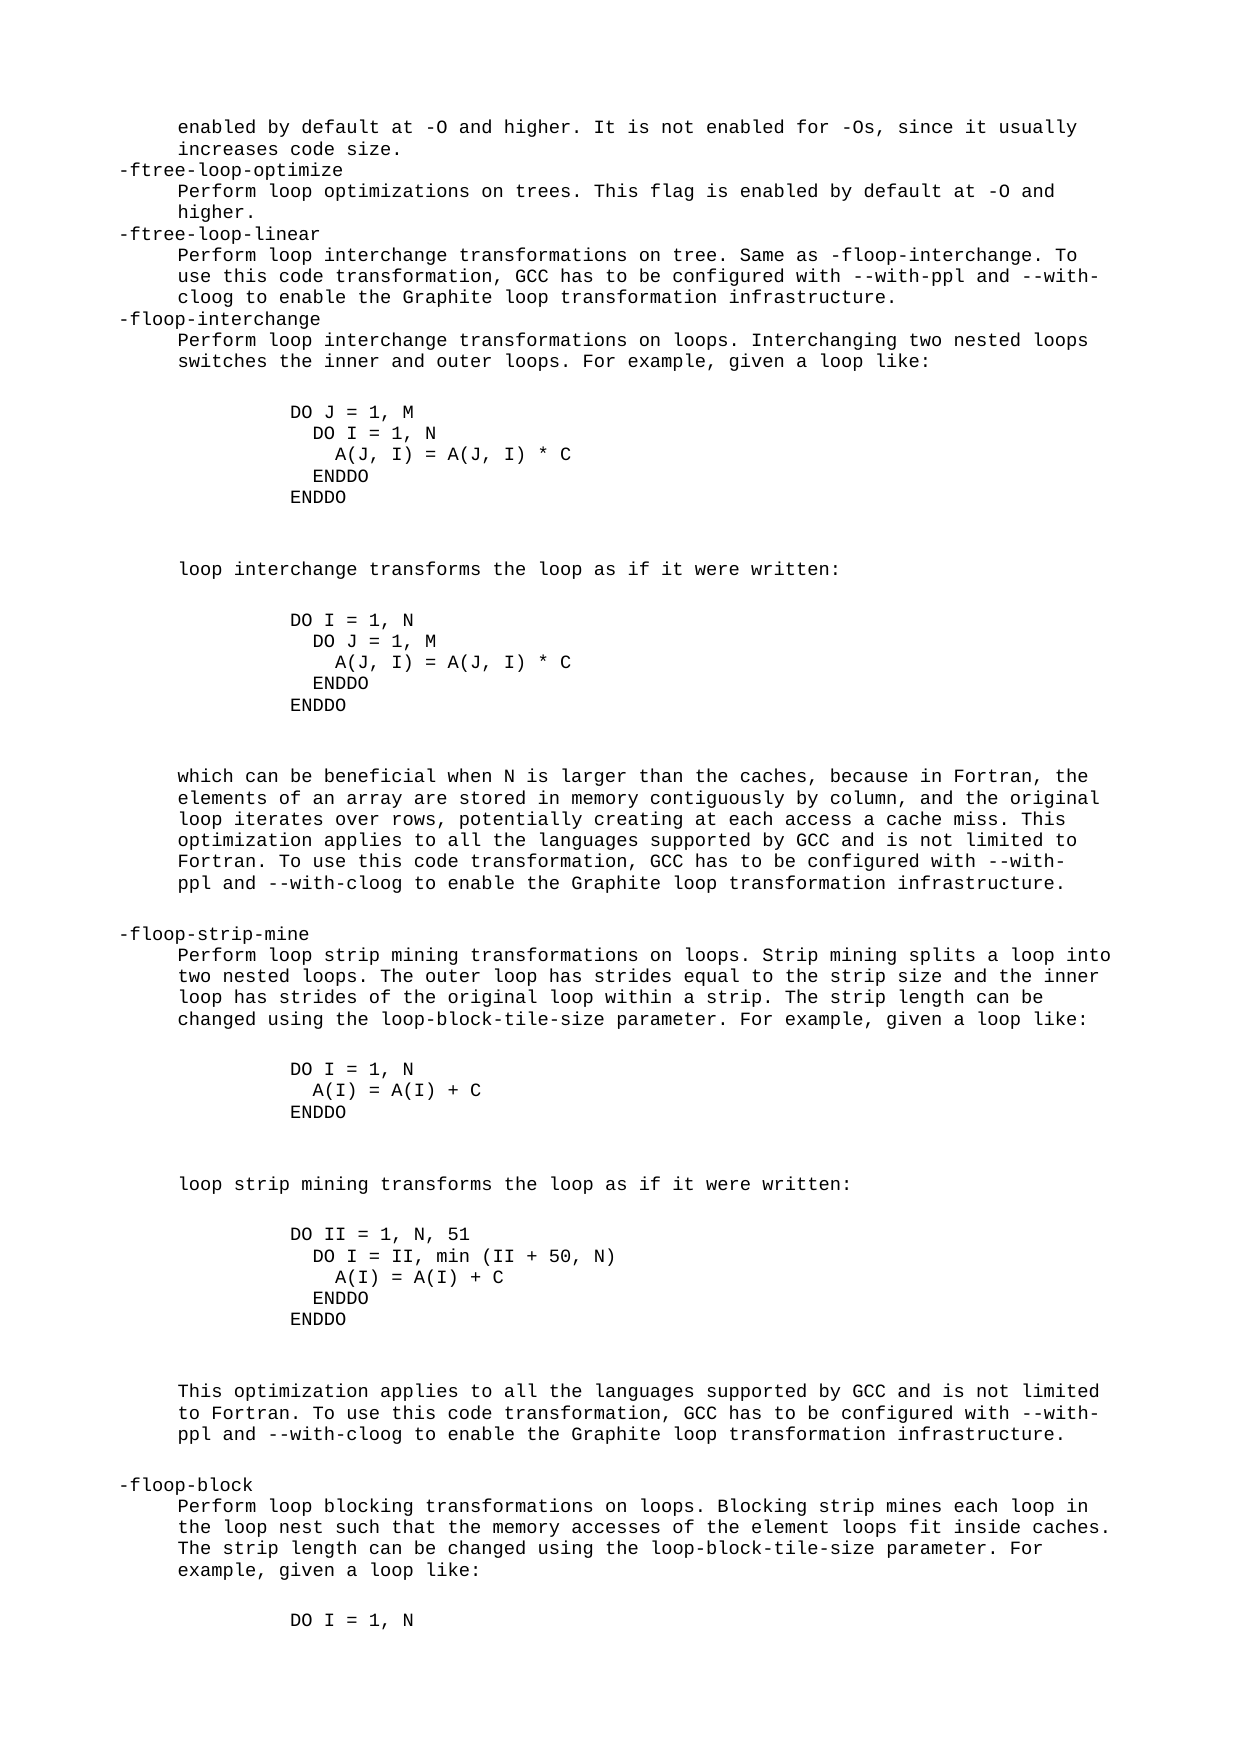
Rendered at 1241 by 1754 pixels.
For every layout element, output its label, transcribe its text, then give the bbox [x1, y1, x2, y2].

list loop interchange transforms the loop as if it were written: [177, 559, 1122, 581]
list This optimization applies to all the languages supported by GCC and is not limited to Fortran. To use this code transformation, GCC has to be configured with --with-ppl and --with-cloog to enable the Graphite loop transformation infrastructure. [177, 1382, 1122, 1446]
text ENDDO [177, 488, 1122, 509]
subtitle -floop-block [118, 1475, 1122, 1497]
text ENDDO [177, 1289, 1122, 1310]
text A(I) = A(I) + C [177, 1268, 1122, 1289]
list Perform loop blocking transformations on loops. Blocking strip mines each loop in the loop nest such that the memory accesses of the element loops fit inside caches. The strip length can be changed using the loop-block-tile-size parameter. For example, given a loop like: [177, 1497, 1122, 1582]
text DO I = II, min (II + 50, N) [177, 1246, 1122, 1268]
text DO I = 1, N [177, 1611, 1122, 1632]
text ENDDO [177, 466, 1122, 488]
text ENDDO [177, 695, 1122, 717]
subtitle -ftree-loop-optimize [118, 161, 1122, 182]
text ENDDO [177, 1102, 1122, 1124]
text ENDDO [177, 1310, 1122, 1331]
text A(J, I) = A(J, I) * C [177, 653, 1122, 674]
text DO I = 1, N [177, 424, 1122, 445]
text DO I = 1, N [177, 1060, 1122, 1081]
list Perform loop interchange transformations on loops. Interchanging two nested loops switches the inner and outer loops. For example, given a loop like: [177, 331, 1122, 373]
subtitle -floop-strip-mine [118, 924, 1122, 946]
text A(J, I) = A(J, I) * C [177, 445, 1122, 466]
list Perform loop strip mining transformations on loops. Strip mining splits a loop into two nested loops. The outer loop has strides equal to the strip size and the inner loop has strides of the original loop within a strip. The strip length can be changed using the loop-block-tile-size parameter. For example, given a loop like: [177, 946, 1122, 1031]
text A(I) = A(I) + C [177, 1081, 1122, 1102]
text DO J = 1, M [177, 632, 1122, 653]
list loop strip mining transforms the loop as if it were written: [177, 1174, 1122, 1196]
text DO II = 1, N, 51 [177, 1225, 1122, 1246]
text DO I = 1, N [177, 610, 1122, 632]
subtitle -floop-interchange [118, 309, 1122, 331]
text DO J = 1, M [177, 403, 1122, 424]
text ENDDO [177, 674, 1122, 695]
list enabled by default at -O and higher. It is not enabled for -Os, since it usually increases code size. [177, 118, 1122, 161]
list Perform loop optimizations on trees. This flag is enabled by default at -O and higher. [177, 182, 1122, 224]
list Perform loop interchange transformations on tree. Same as -floop-interchange. To use this code transformation, GCC has to be configured with --with-ppl and --with-cloog to enable the Graphite loop transformation infrastructure. [177, 246, 1122, 309]
subtitle -ftree-loop-linear [118, 224, 1122, 246]
list which can be beneficial when N is larger than the caches, because in Fortran, the elements of an array are stored in memory contiguously by column, and the original loop iterates over rows, potentially creating at each access a cache miss. This optimization applies to all the languages supported by GCC and is not limited to Fortran. To use this code transformation, GCC has to be configured with --with-ppl and --with-cloog to enable the Graphite loop transformation infrastructure. [177, 767, 1122, 895]
